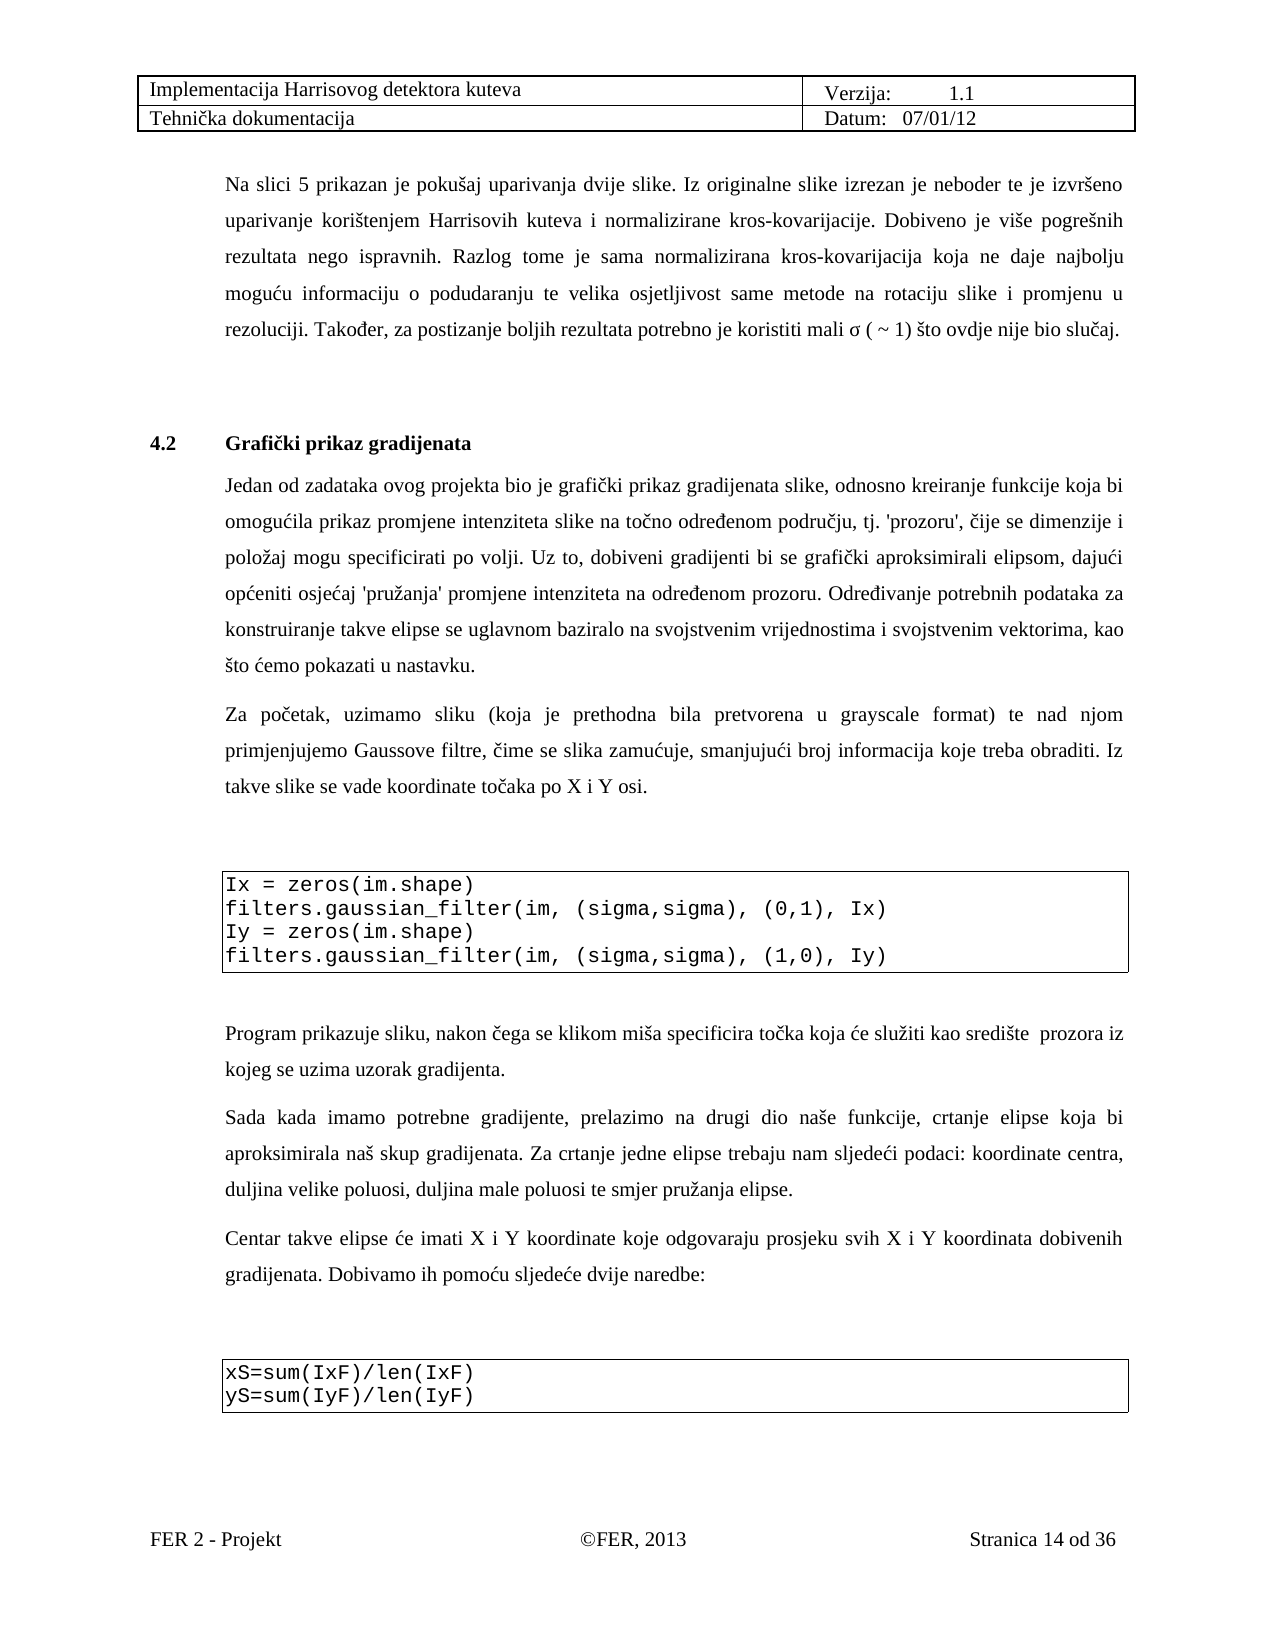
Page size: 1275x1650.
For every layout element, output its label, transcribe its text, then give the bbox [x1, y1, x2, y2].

text Ix = zeros(im.shape) [223, 872, 1128, 895]
text Iy = zeros(im.shape) [223, 918, 1128, 942]
text filters.gaussian_filter(im, (sigma,sigma), (1,0), Iy) [223, 942, 1128, 972]
text Za početak, uzimamo sliku (koja je prethodna bila pretvorena u grayscale format) te nad njom primjenjujemo Gaussove filtre, čime se slika zamućuje, smanjujući broj informacija koje treba obraditi. Iz takve slike se vade koordinate točaka po X i Y osi. [225, 702, 1125, 798]
text Centar takve elipse će imati X i Y koordinate koje odgovaraju prosjeku svih X i Y koordinata dobivenih gradijenata. Dobivamo ih pomoću sljedeće dvije naredbe: [225, 1226, 1125, 1286]
text xS=sum(IxF)/len(IxF) [223, 1360, 1128, 1382]
text Sada kada imamo potrebne gradijente, prelazimo na drugi dio naše funkcije, crtanje elipse koja bi aproksimirala naš skup gradijenata. Za crtanje jedne elipse trebaju nam sljedeći podaci: koordinate centra, duljina velike poluosi, duljina male poluosi te smjer pružanja elipse. [225, 1105, 1125, 1201]
text filters.gaussian_filter(im, (sigma,sigma), (0,1), Ix) [223, 895, 1128, 918]
text yS=sum(IyF)/len(IyF) [223, 1382, 1128, 1412]
text Na slici 5 prikazan je pokušaj uparivanja dvije slike. Iz originalne slike izrezan je neboder te je izvršeno uparivanje korištenjem Harrisovih kuteva i normalizirane kros-kovarijacije. Dobiveno je više pogrešnih rezultata nego ispravnih. Razlog tome je sama normalizirana kros-kovarijacija koja ne daje najbolju moguću informaciju o podudaranju te velika osjetljivost same metode na rotaciju slike i promjenu u rezoluciji. Također, za postizanje boljih rezultata potrebno je koristiti mali σ ( ~ 1) što ovdje nije bio slučaj. [225, 172, 1125, 341]
text Jedan od zadataka ovog projekta bio je grafički prikaz gradijenata slike, odnosno kreiranje funkcije koja bi omogućila prikaz promjene intenziteta slike na točno određenom području, tj. 'prozoru', čije se dimenzije i položaj mogu specificirati po volji. Uz to, dobiveni gradijenti bi se grafički aproksimirali elipsom, dajući općeniti osjećaj 'pružanja' promjene intenziteta na određenom prozoru. Određivanje potrebnih podataka za konstruiranje takve elipse se uglavnom baziralo na svojstvenim vrijednostima i svojstvenim vektorima, kao što ćemo pokazati u nastavku. [225, 473, 1125, 677]
text Program prikazuje sliku, nakon čega se klikom miša specificira točka koja će služiti kao središte prozora iz kojeg se uzima uzorak gradijenta. [225, 1020, 1125, 1081]
subtitle Grafički prikaz gradijenata [150, 431, 1125, 455]
